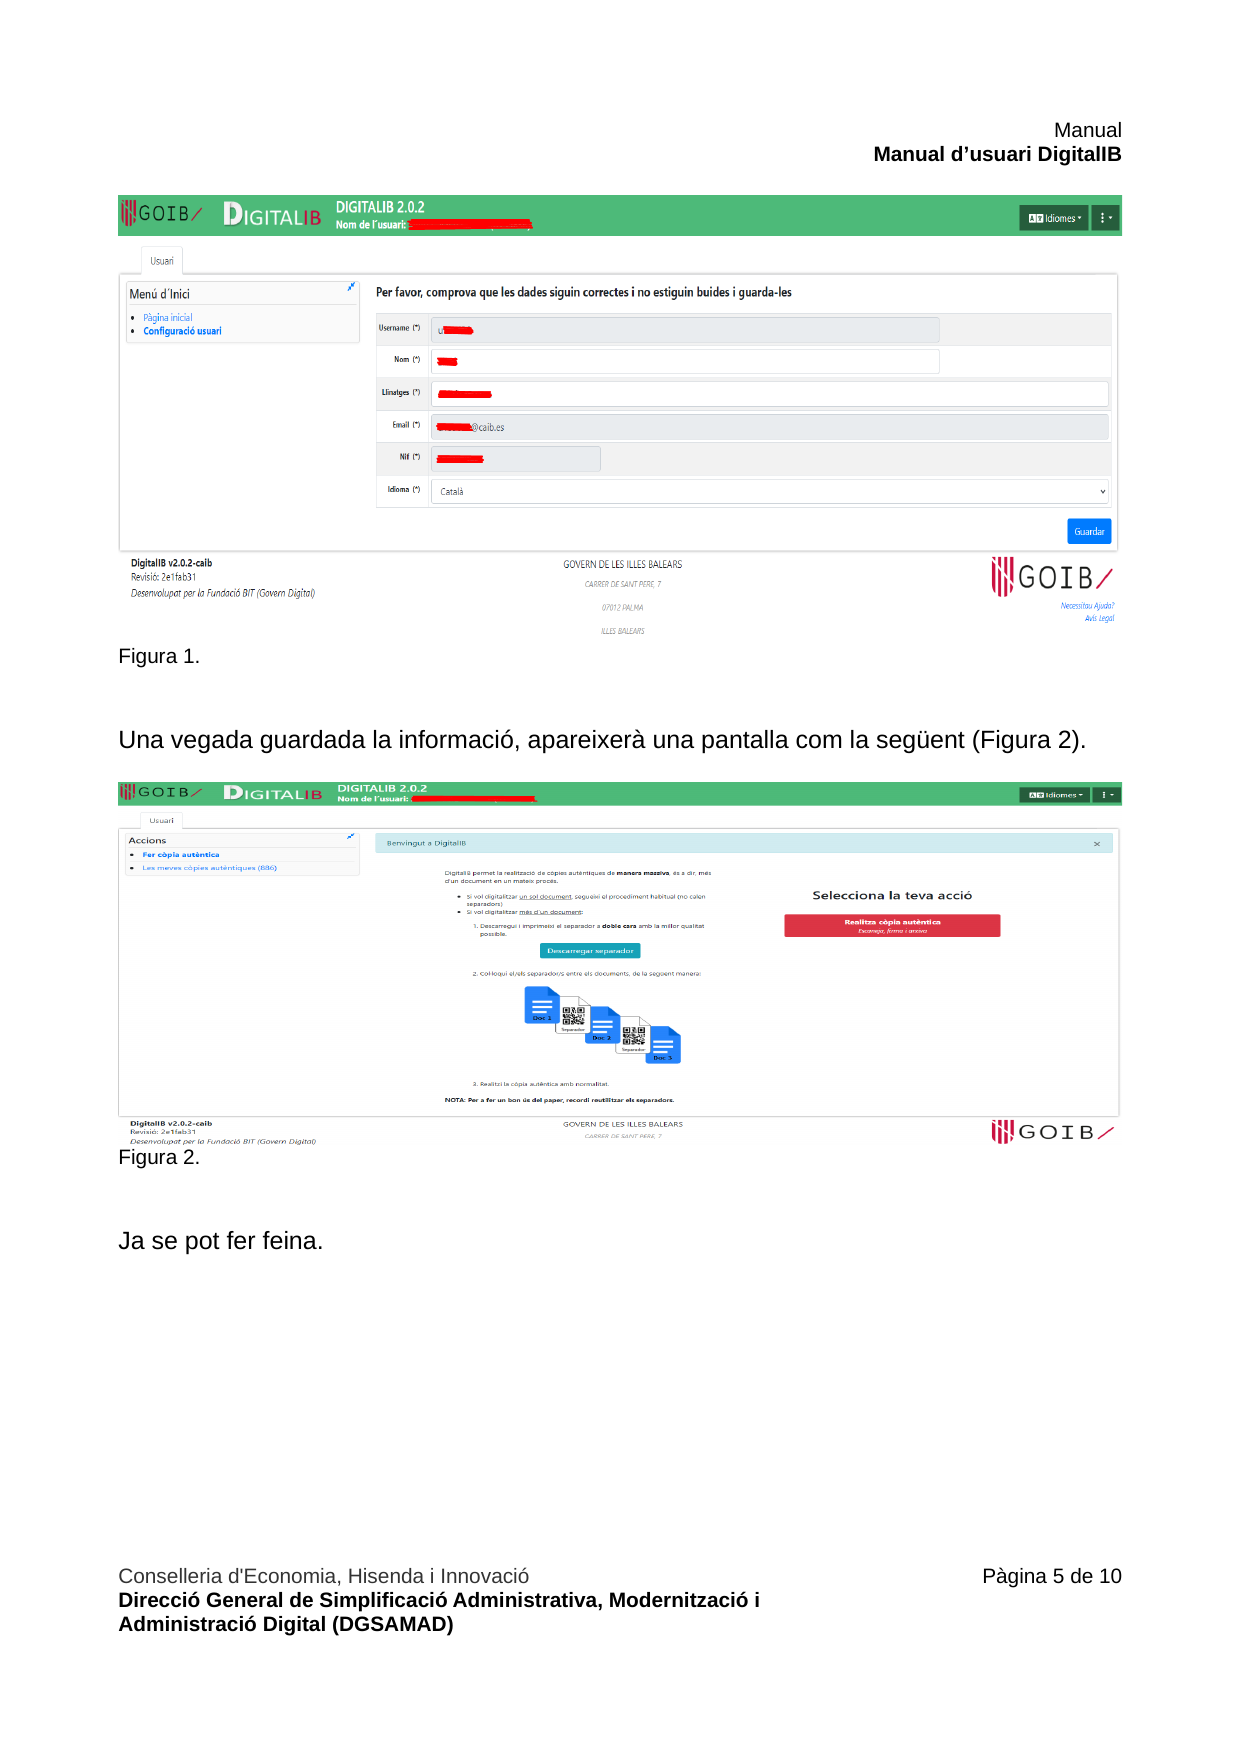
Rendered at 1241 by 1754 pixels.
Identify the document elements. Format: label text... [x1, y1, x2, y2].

text Ja se pot fer feina. [118, 1226, 1122, 1255]
text Figura 1. [118, 644, 1122, 667]
picture [118, 195, 1123, 644]
picture [118, 782, 1123, 1145]
text Figura 2. [118, 1145, 1122, 1169]
text Una vegada guardada la informació, apareixerà una pantalla com la següent (Figura 2). [118, 725, 1122, 754]
